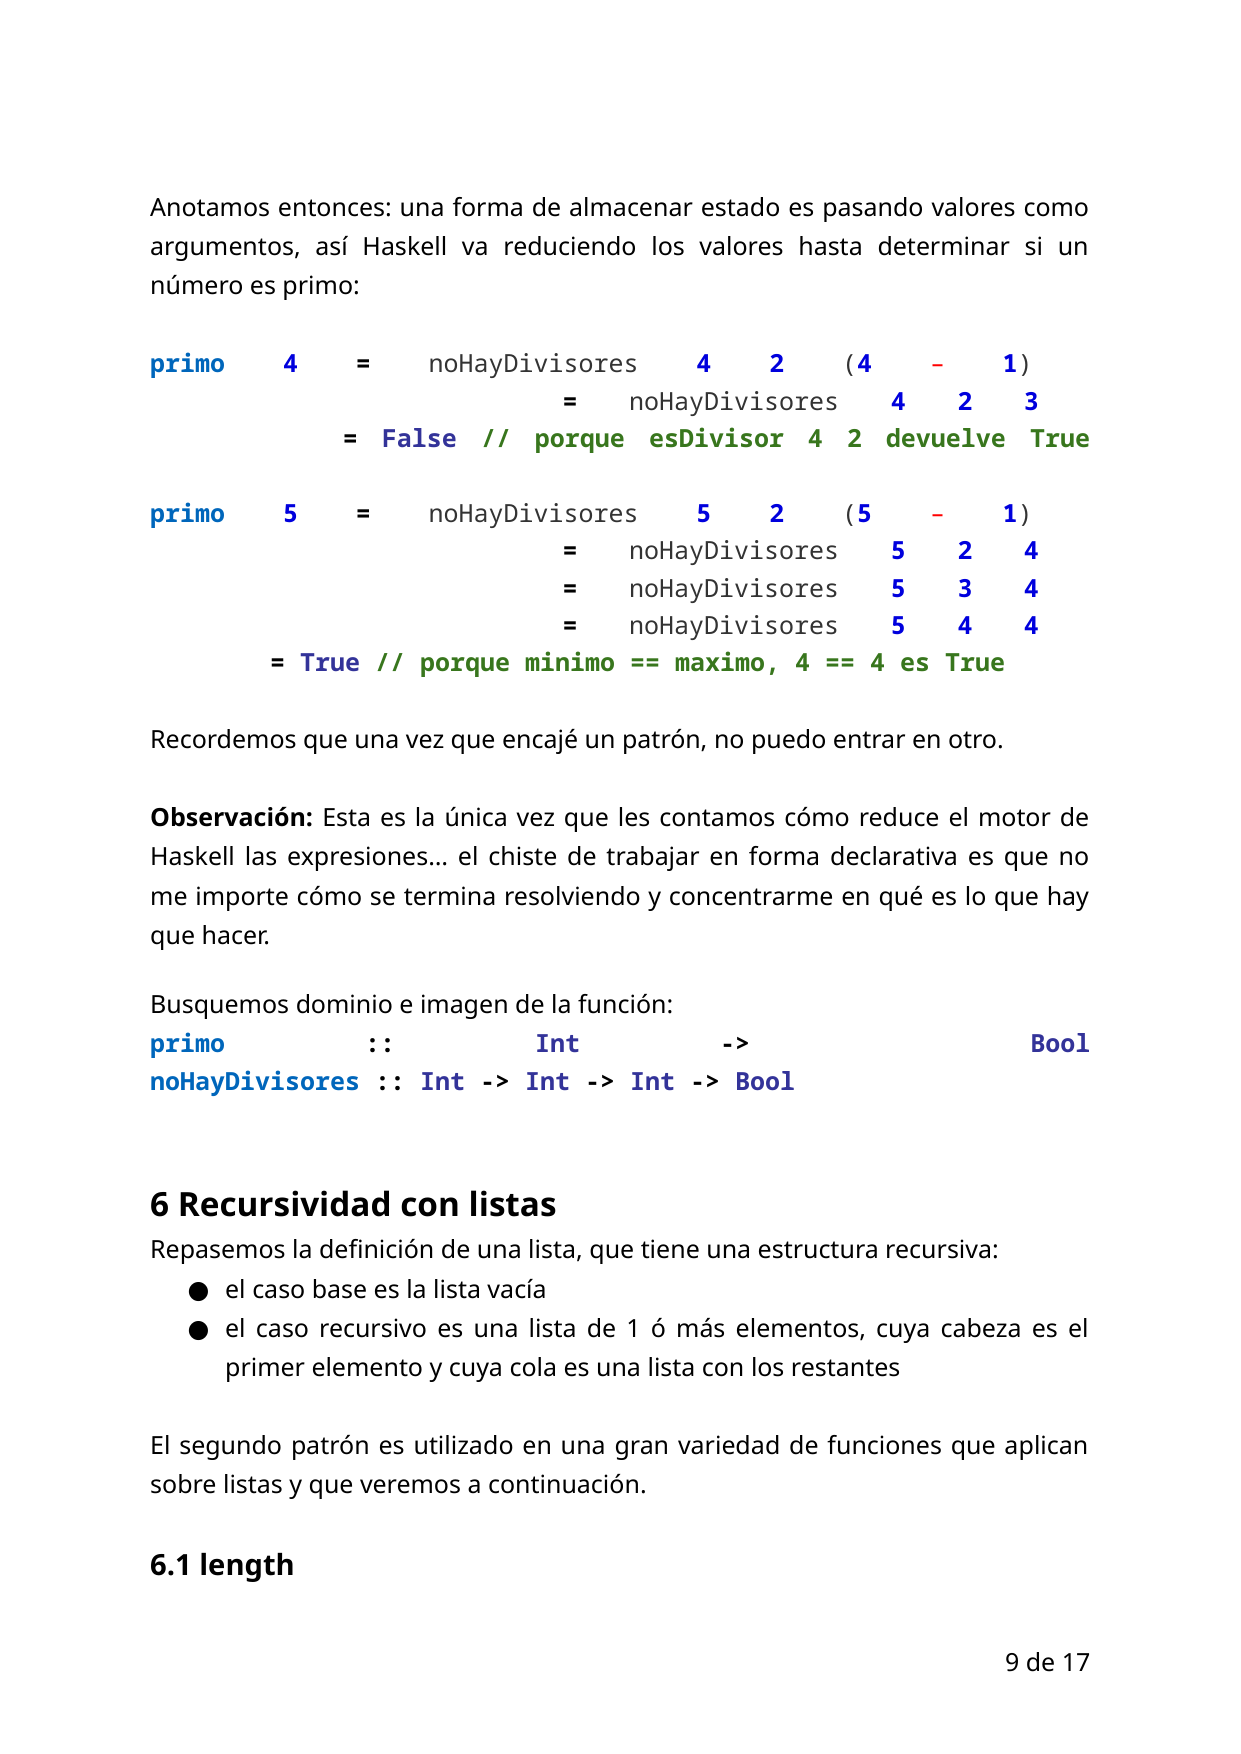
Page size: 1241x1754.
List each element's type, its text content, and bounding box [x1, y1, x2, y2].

text Busquemos dominio e imagen de la función: [150, 987, 1090, 1021]
text primo 4 = noHayDivisores 4 2 (4 – 1) = noHayDivisores 4 2 3 = False // porque esDivisor 4 2 devuelve True primo 5 = noHayDivisores 5 2 (5 – 1) = noHayDivisores 5 2 4 = noHayDivisores 5 3 4 = noHayDivisores 5 4 4 = True // porque minimo == maximo, 4 == 4 es True [150, 346, 1090, 679]
text Repasemos la definición de una lista, que tiene una estructura recursiva: [150, 1232, 1090, 1266]
text Anotamos entonces: una forma de almacenar estado es pasando valores como argumentos, así Haskell va reduciendo los valores hasta determinar si un número es primo: [150, 189, 1090, 302]
text Observación: Esta es la única vez que les contamos cómo reduce el motor de Haskell las expresiones… el chiste de trabajar en forma declarativa es que no me importe cómo se termina resolviendo y concentrarme en qué es lo que hay que hacer. [150, 800, 1090, 951]
list el caso recursivo es una lista de 1 ó más elementos, cuya cabeza es el primer elemento y cuya cola es una lista con los restantes [187, 1311, 1090, 1384]
subtitle 6 Recursividad con listas [150, 1181, 1090, 1226]
list el caso base es la lista vacía [187, 1271, 1090, 1305]
text Recordemos que una vez que encajé un patrón, no puedo entrar en otro. [150, 722, 1090, 756]
subtitle 6.1 length [150, 1544, 1090, 1583]
text primo :: Int -> Bool noHayDivisores :: Int -> Int -> Int -> Bool [150, 1026, 1090, 1097]
text El segundo patrón es utilizado en una gran variedad de funciones que aplican sobre listas y que veremos a continuación. [150, 1428, 1090, 1501]
